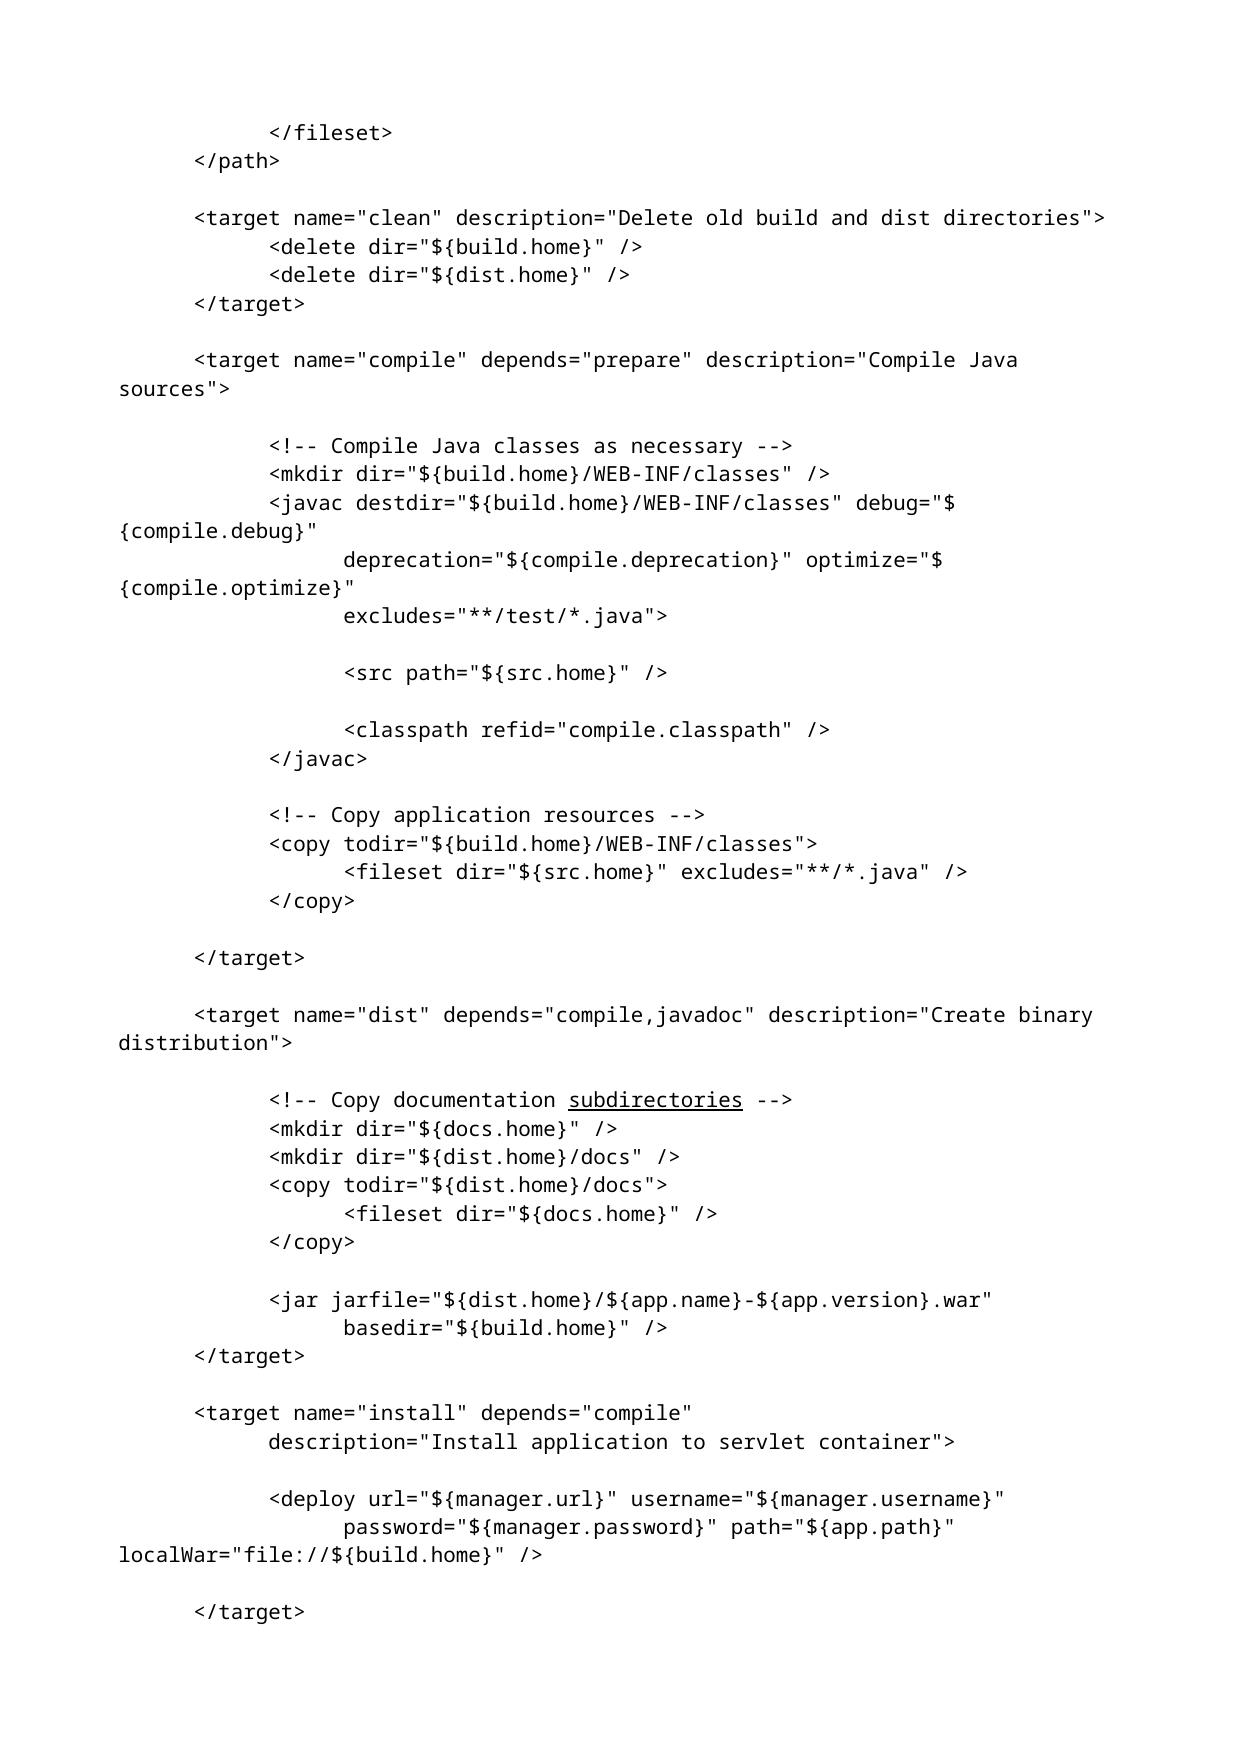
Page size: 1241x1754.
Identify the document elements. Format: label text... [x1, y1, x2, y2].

text description="Install application to servlet container"> [118, 1427, 1122, 1455]
text <copy todir="${dist.home}/docs"> [118, 1171, 1122, 1199]
text basedir="${build.home}" /> [118, 1313, 1122, 1342]
text password="${manager.password}" path="${app.path}" localWar="file://${build.home}" /> [118, 1512, 1122, 1569]
text <target name="dist" depends="compile,javadoc" description="Create binary distribution"> [118, 1000, 1122, 1057]
text <delete dir="${build.home}" /> [118, 232, 1122, 260]
text deprecation="${compile.deprecation}" optimize="${compile.optimize}" [118, 545, 1122, 602]
text <fileset dir="${docs.home}" /> [118, 1199, 1122, 1227]
text <classpath refid="compile.classpath" /> [118, 715, 1122, 744]
text <deploy url="${manager.url}" username="${manager.username}" [118, 1484, 1122, 1512]
text <fileset dir="${src.home}" excludes="**/*.java" /> [118, 857, 1122, 886]
text <target name="clean" description="Delete old build and dist directories"> [118, 203, 1122, 232]
text <target name="compile" depends="prepare" description="Compile Java sources"> [118, 346, 1122, 402]
text </target> [118, 1342, 1122, 1370]
text <copy todir="${build.home}/WEB-INF/classes"> [118, 829, 1122, 857]
text <src path="${src.home}" /> [118, 658, 1122, 687]
text <!-- Compile Java classes as necessary --> [118, 431, 1122, 459]
text <mkdir dir="${build.home}/WEB-INF/classes" /> [118, 459, 1122, 488]
text </copy> [118, 886, 1122, 914]
text <delete dir="${dist.home}" /> [118, 260, 1122, 289]
text <target name="install" depends="compile" [118, 1398, 1122, 1427]
text <javac destdir="${build.home}/WEB-INF/classes" debug="${compile.debug}" [118, 488, 1122, 545]
text excludes="**/test/*.java"> [118, 602, 1122, 630]
text </javac> [118, 744, 1122, 772]
text <!-- Copy documentation subdirectories --> [118, 1085, 1122, 1114]
text </target> [118, 1597, 1122, 1626]
text </target> [118, 289, 1122, 317]
text <mkdir dir="${dist.home}/docs" /> [118, 1142, 1122, 1171]
text </fileset> [118, 118, 1122, 147]
text </copy> [118, 1227, 1122, 1256]
text <!-- Copy application resources --> [118, 801, 1122, 829]
text <jar jarfile="${dist.home}/${app.name}-${app.version}.war" [118, 1285, 1122, 1313]
text </path> [118, 147, 1122, 175]
text </target> [118, 943, 1122, 971]
text <mkdir dir="${docs.home}" /> [118, 1114, 1122, 1142]
